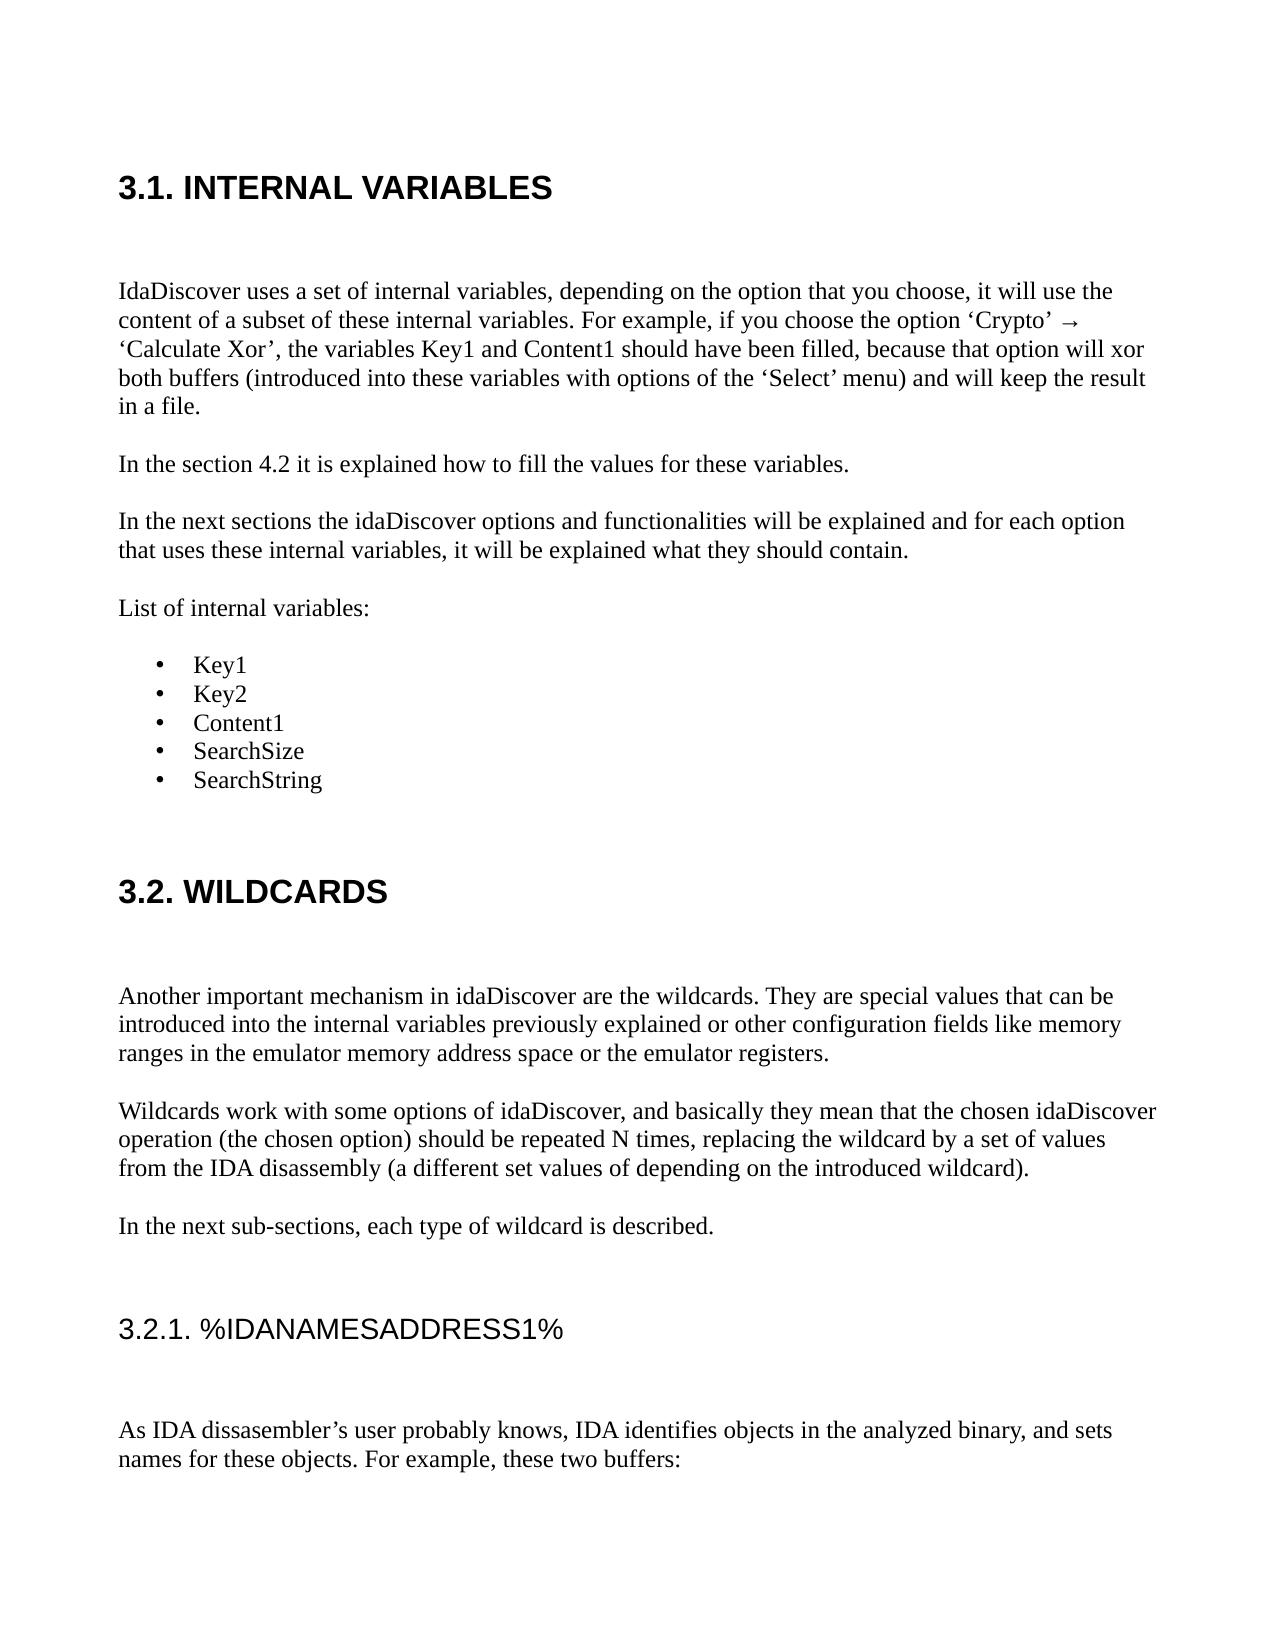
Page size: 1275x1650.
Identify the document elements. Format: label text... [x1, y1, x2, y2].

list Content1 [156, 708, 1157, 736]
subtitle 3.2. WILDCARDS [118, 872, 1157, 911]
subtitle 3.1. INTERNAL VARIABLES [118, 168, 1157, 206]
text In the section 4.2 it is explained how to fill the values for these variables. [118, 449, 1157, 478]
text Wildcards work with some options of idaDiscover, and basically they mean that the chosen idaDiscover operation (the chosen option) should be repeated N times, replacing the wildcard by a set of values from the IDA disassembly (a different set values of depending on the introduced wildcard). [118, 1096, 1157, 1182]
subtitle 3.2.1. %IDANAMESADDRESS1% [118, 1312, 1157, 1345]
text In the next sections the idaDiscover options and functionalities will be explained and for each option that uses these internal variables, it will be explained what they should contain. [118, 506, 1157, 564]
list Key2 [156, 679, 1157, 708]
list SearchString [156, 765, 1157, 794]
list Key1 [156, 650, 1157, 679]
text IdaDiscover uses a set of internal variables, depending on the option that you choose, it will use the content of a subset of these internal variables. For example, if you choose the option ‘Crypto’ → ‘Calculate Xor’, the variables Key1 and Content1 should have been filled, because that option will xor both buffers (introduced into these variables with options of the ‘Select’ menu) and will keep the result in a file. [118, 276, 1157, 420]
text As IDA dissasembler’s user probably knows, IDA identifies objects in the analyzed binary, and sets names for these objects. For example, these two buffers: [118, 1415, 1157, 1473]
text In the next sub-sections, each type of wildcard is described. [118, 1211, 1157, 1239]
list SearchSize [156, 736, 1157, 765]
text Another important mechanism in idaDiscover are the wildcards. They are special values that can be introduced into the internal variables previously explained or other configuration fields like memory ranges in the emulator memory address space or the emulator registers. [118, 981, 1157, 1067]
text List of internal variables: [118, 593, 1157, 621]
